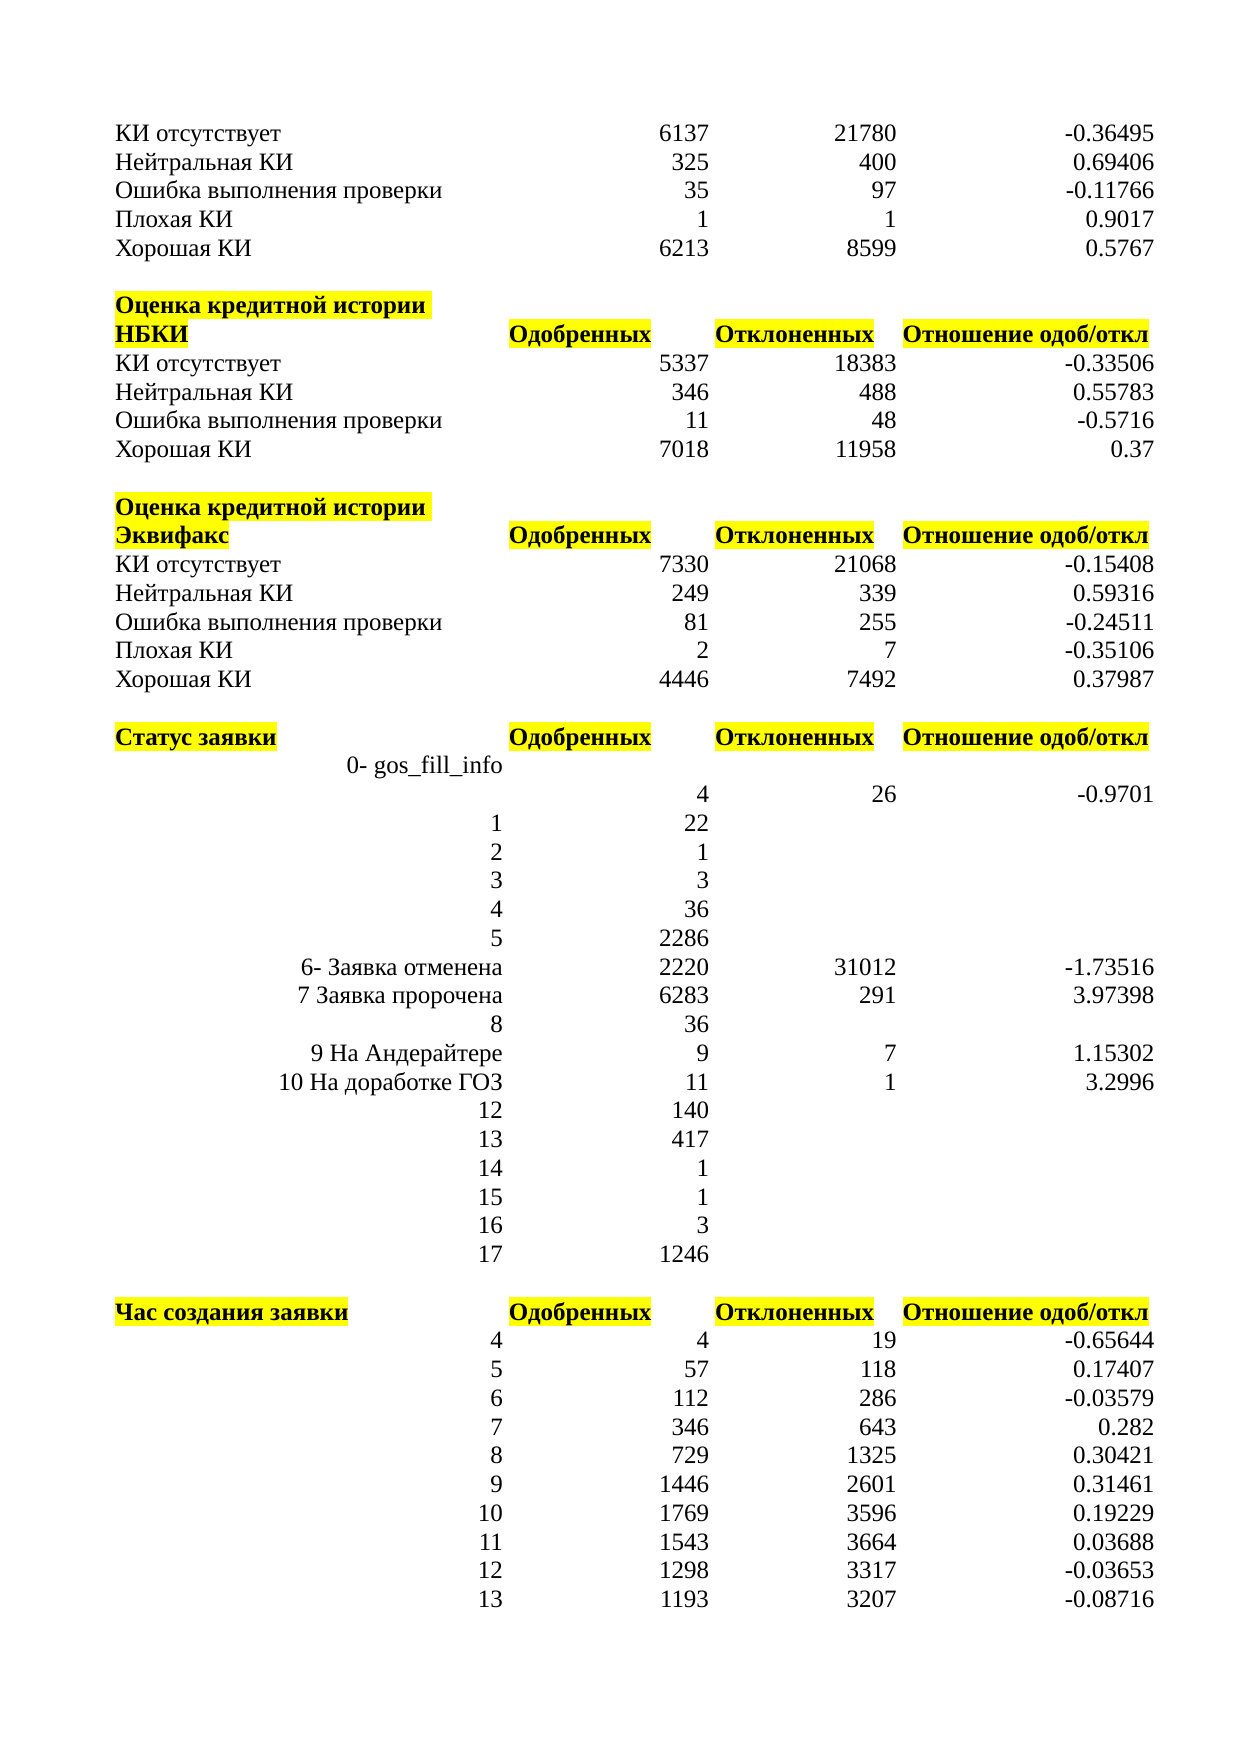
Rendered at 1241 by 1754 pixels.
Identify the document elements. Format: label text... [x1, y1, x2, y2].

table_cell 0.30421 [899, 1441, 1157, 1469]
table_cell 1 [506, 1182, 712, 1211]
table_cell 346 [506, 377, 712, 406]
table_cell 7 [112, 1412, 506, 1441]
table_cell 10 [112, 1498, 506, 1527]
table_cell 0.9017 [899, 204, 1157, 233]
table_cell 4 [112, 1326, 506, 1354]
table_cell 4446 [506, 664, 712, 693]
table_cell 36 [506, 894, 712, 923]
table_cell 3 [112, 866, 506, 894]
table_cell -0.08716 [899, 1584, 1157, 1613]
table_cell Плохая КИ [112, 636, 506, 664]
table_cell 7330 [506, 549, 712, 578]
table_cell -0.24511 [899, 607, 1157, 636]
table_cell 0.282 [899, 1412, 1157, 1441]
table_cell 13 [112, 1584, 506, 1613]
table_cell Нейтральная КИ [112, 147, 506, 176]
table_cell 9 [506, 1038, 712, 1067]
table_cell 0.5767 [899, 233, 1157, 262]
table_cell -0.15408 [899, 549, 1157, 578]
table_cell 1543 [506, 1527, 712, 1556]
table_cell 5 [112, 923, 506, 952]
table_cell Отклоненных [712, 1297, 899, 1326]
table_cell 9 [112, 1469, 506, 1498]
table_cell Одобренных [506, 291, 712, 348]
table_cell Плохая КИ [112, 204, 506, 233]
table_cell Оценка кредитной истории Эквифакс [112, 492, 506, 549]
table_cell 6 [112, 1383, 506, 1412]
table_cell Нейтральная КИ [112, 578, 506, 607]
table_cell [712, 1211, 899, 1239]
table_cell Одобренных [506, 1297, 712, 1326]
table_cell [899, 894, 1157, 923]
table_cell Ошибка выполнения проверки [112, 406, 506, 434]
table_cell 5 [112, 1354, 506, 1383]
table_cell Ошибка выполнения проверки [112, 607, 506, 636]
table_cell 1446 [506, 1469, 712, 1498]
table_cell Хорошая КИ [112, 664, 506, 693]
table_cell [112, 262, 506, 291]
table_cell -0.03579 [899, 1383, 1157, 1412]
table_cell 118 [712, 1354, 899, 1383]
table_cell [899, 1239, 1157, 1268]
table_cell 0.31461 [899, 1469, 1157, 1498]
table_cell 2601 [712, 1469, 899, 1498]
table_cell 8 [112, 1009, 506, 1038]
table_cell Одобренных [506, 722, 712, 751]
table_cell 15 [112, 1182, 506, 1211]
table_cell 9 На Андерайтере [112, 1038, 506, 1067]
table_cell 2 [112, 837, 506, 866]
table_cell 1193 [506, 1584, 712, 1613]
table_cell [712, 1268, 899, 1297]
table_cell 2286 [506, 923, 712, 952]
table_cell -0.65644 [899, 1326, 1157, 1354]
table_cell [506, 463, 712, 492]
table_cell 7018 [506, 434, 712, 463]
table_cell 417 [506, 1124, 712, 1153]
table_cell 35 [506, 176, 712, 204]
table_cell 1 [506, 204, 712, 233]
table_cell [112, 693, 506, 722]
table_cell 7492 [712, 664, 899, 693]
table_cell [112, 1268, 506, 1297]
table_cell -0.36495 [899, 118, 1157, 147]
table_cell 3207 [712, 1584, 899, 1613]
table_cell 291 [712, 981, 899, 1009]
table_cell [899, 837, 1157, 866]
table_cell 1769 [506, 1498, 712, 1527]
table_cell 18383 [712, 348, 899, 377]
table_cell 1 [112, 808, 506, 837]
table_cell 4 [506, 1326, 712, 1354]
table_cell 286 [712, 1383, 899, 1412]
table_cell 57 [506, 1354, 712, 1383]
table_cell 8 [112, 1441, 506, 1469]
table_cell [712, 1239, 899, 1268]
table_cell -0.11766 [899, 176, 1157, 204]
table_cell Одобренных [506, 492, 712, 549]
table_cell 1325 [712, 1441, 899, 1469]
table_cell [712, 1153, 899, 1182]
table_cell 11 [112, 1527, 506, 1556]
table_cell [506, 1268, 712, 1297]
table_cell 12 [112, 1096, 506, 1124]
table_cell 1 [506, 837, 712, 866]
table_cell -0.35106 [899, 636, 1157, 664]
table_cell Отклоненных [712, 291, 899, 348]
table_cell 7 [712, 636, 899, 664]
table_cell 4 [506, 751, 712, 808]
table_cell Час создания заявки [112, 1297, 506, 1326]
table_cell 346 [506, 1412, 712, 1441]
table_cell 11 [506, 1067, 712, 1096]
table_cell 0,37 [899, 434, 1157, 463]
table_cell 0.19229 [899, 1498, 1157, 1527]
table_cell 2220 [506, 952, 712, 981]
table_cell 48 [712, 406, 899, 434]
table_cell [899, 866, 1157, 894]
table_cell 4 [112, 894, 506, 923]
table_cell 2 [506, 636, 712, 664]
table_cell 11958 [712, 434, 899, 463]
table_cell 255 [712, 607, 899, 636]
table_cell Оценка кредитной истории НБКИ [112, 291, 506, 348]
table_cell 19 [712, 1326, 899, 1354]
table_cell [712, 1182, 899, 1211]
table_cell -0.9701 [899, 751, 1157, 808]
table_cell КИ отсутствует [112, 348, 506, 377]
table_cell [712, 837, 899, 866]
table_cell 21780 [712, 118, 899, 147]
table_cell 6283 [506, 981, 712, 1009]
table_cell [899, 1096, 1157, 1124]
table_cell [712, 262, 899, 291]
table_cell [899, 1211, 1157, 1239]
table_cell 3 [506, 866, 712, 894]
table_cell 3 [506, 1211, 712, 1239]
table_cell Отклоненных [712, 492, 899, 549]
table_cell КИ отсутствует [112, 118, 506, 147]
table_cell 0.17407 [899, 1354, 1157, 1383]
table_cell 81 [506, 607, 712, 636]
table_cell [712, 463, 899, 492]
table_cell 0.55783 [899, 377, 1157, 406]
table_cell 36 [506, 1009, 712, 1038]
table_cell 400 [712, 147, 899, 176]
table_cell 0.03688 [899, 1527, 1157, 1556]
table_cell 3.97398 [899, 981, 1157, 1009]
table_cell 0.69406 [899, 147, 1157, 176]
table_cell 13 [112, 1124, 506, 1153]
table_cell 5337 [506, 348, 712, 377]
table_cell 3.2996 [899, 1067, 1157, 1096]
table_cell 3664 [712, 1527, 899, 1556]
table_cell 1 [506, 1153, 712, 1182]
table_cell [712, 1124, 899, 1153]
table_cell Отклоненных [712, 722, 899, 751]
table_cell [899, 1153, 1157, 1182]
table_cell -0.33506 [899, 348, 1157, 377]
table_cell [899, 1124, 1157, 1153]
table_cell 1 [712, 1067, 899, 1096]
table_cell 1 [712, 204, 899, 233]
table_cell 488 [712, 377, 899, 406]
table_cell [712, 894, 899, 923]
table_cell Отношение одоб/откл [899, 291, 1157, 348]
table_cell [899, 693, 1157, 722]
table_cell 643 [712, 1412, 899, 1441]
table_cell 3596 [712, 1498, 899, 1527]
table_cell 10 На доработке ГОЗ [112, 1067, 506, 1096]
table_cell 12 [112, 1556, 506, 1584]
table_cell [899, 1268, 1157, 1297]
table_cell [899, 262, 1157, 291]
table_cell 26 [712, 751, 899, 808]
table_cell 31012 [712, 952, 899, 981]
table_cell 0.59316 [899, 578, 1157, 607]
table_cell -0.03653 [899, 1556, 1157, 1584]
table_cell [112, 463, 506, 492]
table_cell -1.73516 [899, 952, 1157, 981]
table_cell 112 [506, 1383, 712, 1412]
table_cell [712, 923, 899, 952]
table_cell 729 [506, 1441, 712, 1469]
table_cell [712, 693, 899, 722]
table_cell Нейтральная КИ [112, 377, 506, 406]
table_cell 14 [112, 1153, 506, 1182]
table_cell [712, 1009, 899, 1038]
table_cell 16 [112, 1211, 506, 1239]
table_cell 1298 [506, 1556, 712, 1584]
table_cell [712, 808, 899, 837]
table_cell [506, 693, 712, 722]
table_cell Хорошая КИ [112, 434, 506, 463]
table_cell 6137 [506, 118, 712, 147]
table_cell 6- Заявка отменена [112, 952, 506, 981]
table_cell [712, 1096, 899, 1124]
table_cell 21068 [712, 549, 899, 578]
table_cell 325 [506, 147, 712, 176]
table_cell 7 Заявка пророчена [112, 981, 506, 1009]
table_cell [899, 923, 1157, 952]
table_cell 8599 [712, 233, 899, 262]
table_cell Ошибка выполнения проверки [112, 176, 506, 204]
table_cell 7 [712, 1038, 899, 1067]
table_cell 1.15302 [899, 1038, 1157, 1067]
table_cell [506, 262, 712, 291]
table_cell 22 [506, 808, 712, 837]
table_cell 339 [712, 578, 899, 607]
table_cell 3317 [712, 1556, 899, 1584]
table_cell Отношение одоб/откл [899, 722, 1157, 751]
table_cell 140 [506, 1096, 712, 1124]
table_cell 0- gos_fill_info [112, 751, 506, 808]
table_cell 0.37987 [899, 664, 1157, 693]
table_cell 11 [506, 406, 712, 434]
table_cell Отношение одоб/откл [899, 492, 1157, 549]
table_cell 6213 [506, 233, 712, 262]
table_cell 97 [712, 176, 899, 204]
table_cell [899, 808, 1157, 837]
table_cell 17 [112, 1239, 506, 1268]
table_cell -0.5716 [899, 406, 1157, 434]
table_cell [899, 463, 1157, 492]
table_cell [712, 866, 899, 894]
table_cell КИ отсутствует [112, 549, 506, 578]
table_cell Статус заявки [112, 722, 506, 751]
table_cell Отношение одоб/откл [899, 1297, 1157, 1326]
table_cell [899, 1182, 1157, 1211]
table_cell [899, 1009, 1157, 1038]
table_cell Хорошая КИ [112, 233, 506, 262]
table_cell 1246 [506, 1239, 712, 1268]
table_cell 249 [506, 578, 712, 607]
